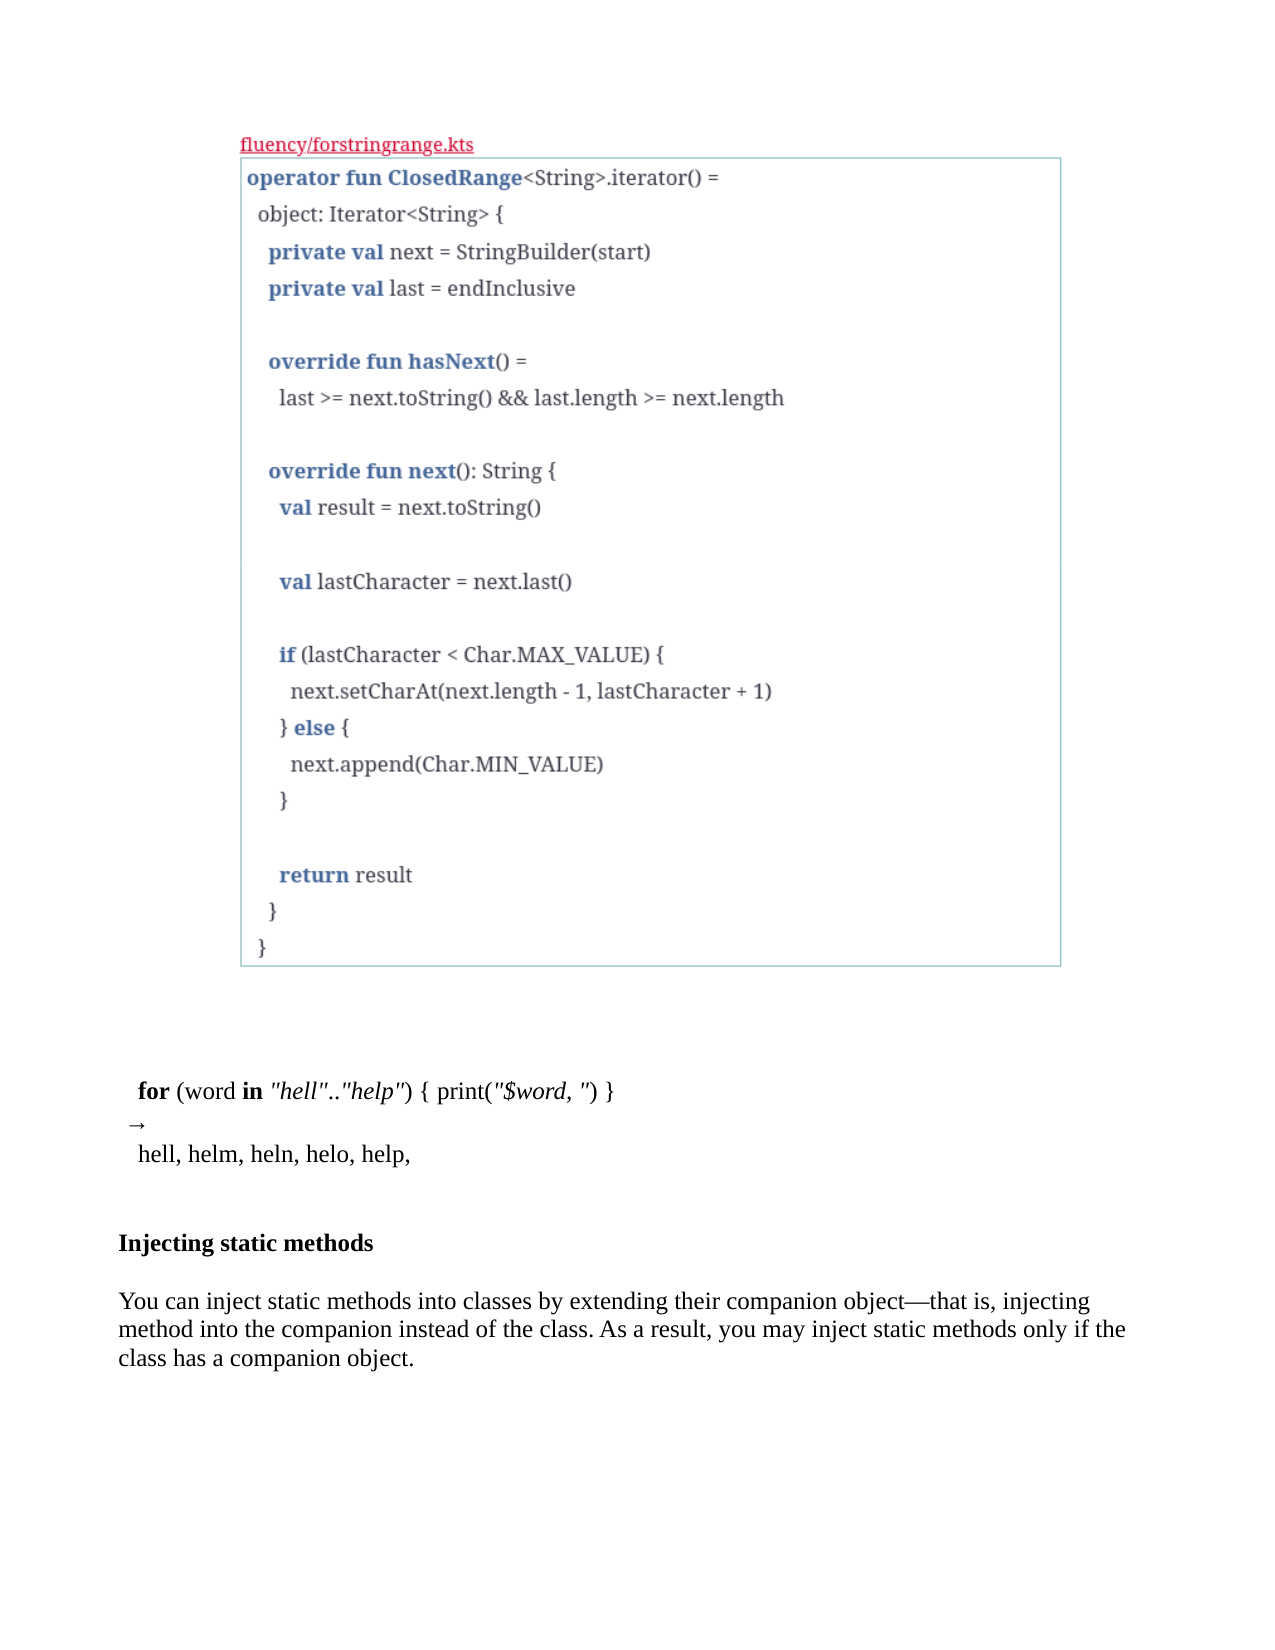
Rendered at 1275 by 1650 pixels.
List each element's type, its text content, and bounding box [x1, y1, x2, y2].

picture [141, 121, 1181, 987]
text Injecting static methods [118, 1228, 1157, 1257]
text You can inject static methods into classes by extending their companion object—that is, injecting method into the companion instead of the class. As a result, you may inject static methods only if the class has a companion object. [118, 1286, 1157, 1372]
table_header [118, 1073, 135, 1107]
table_header [118, 1136, 135, 1171]
text → [118, 1107, 1157, 1136]
table_header hell, helm, heln, helo, help, [135, 1136, 422, 1171]
table_header ​for​ (word ​in​ ​"hell"​..​"help"​) { print(​"$word, "​) } [135, 1073, 628, 1107]
